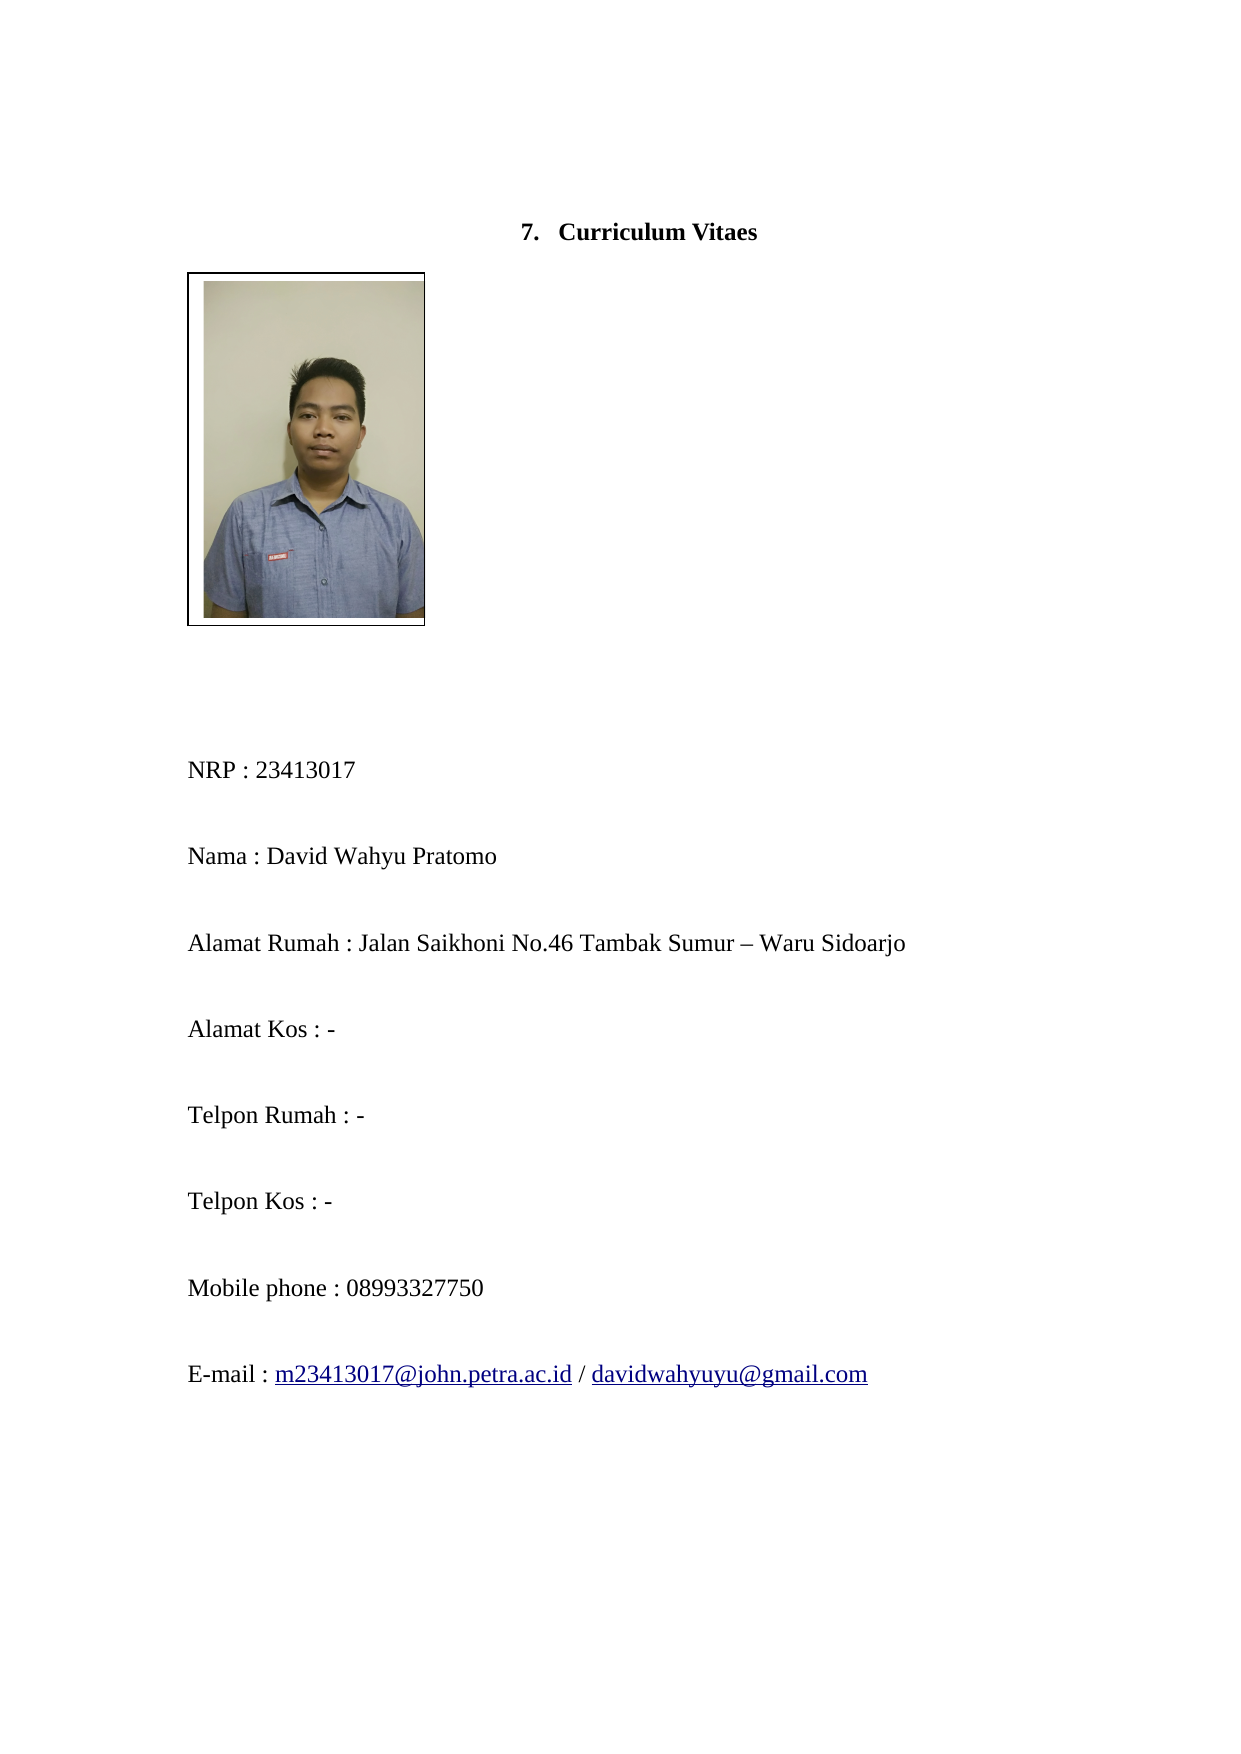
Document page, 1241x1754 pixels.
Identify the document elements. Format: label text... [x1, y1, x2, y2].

picture [203, 281, 424, 618]
text Telpon Rumah : - [187, 1100, 1053, 1129]
subtitle Curriculum Vitaes [225, 217, 1053, 246]
text Mobile phone : 08993327750 [187, 1273, 1053, 1301]
text Nama : David Wahyu Pratomo [187, 841, 1053, 870]
text Alamat Kos : - [187, 1014, 1053, 1043]
text E-mail : m23413017@john.petra.ac.id / davidwahyuyu@gmail.com [187, 1359, 1053, 1388]
text NRP : 23413017 [187, 755, 1053, 784]
text Telpon Kos : - [187, 1186, 1053, 1215]
text Alamat Rumah : Jalan Saikhoni No.46 Tambak Sumur – Waru Sidoarjo [187, 928, 1053, 956]
